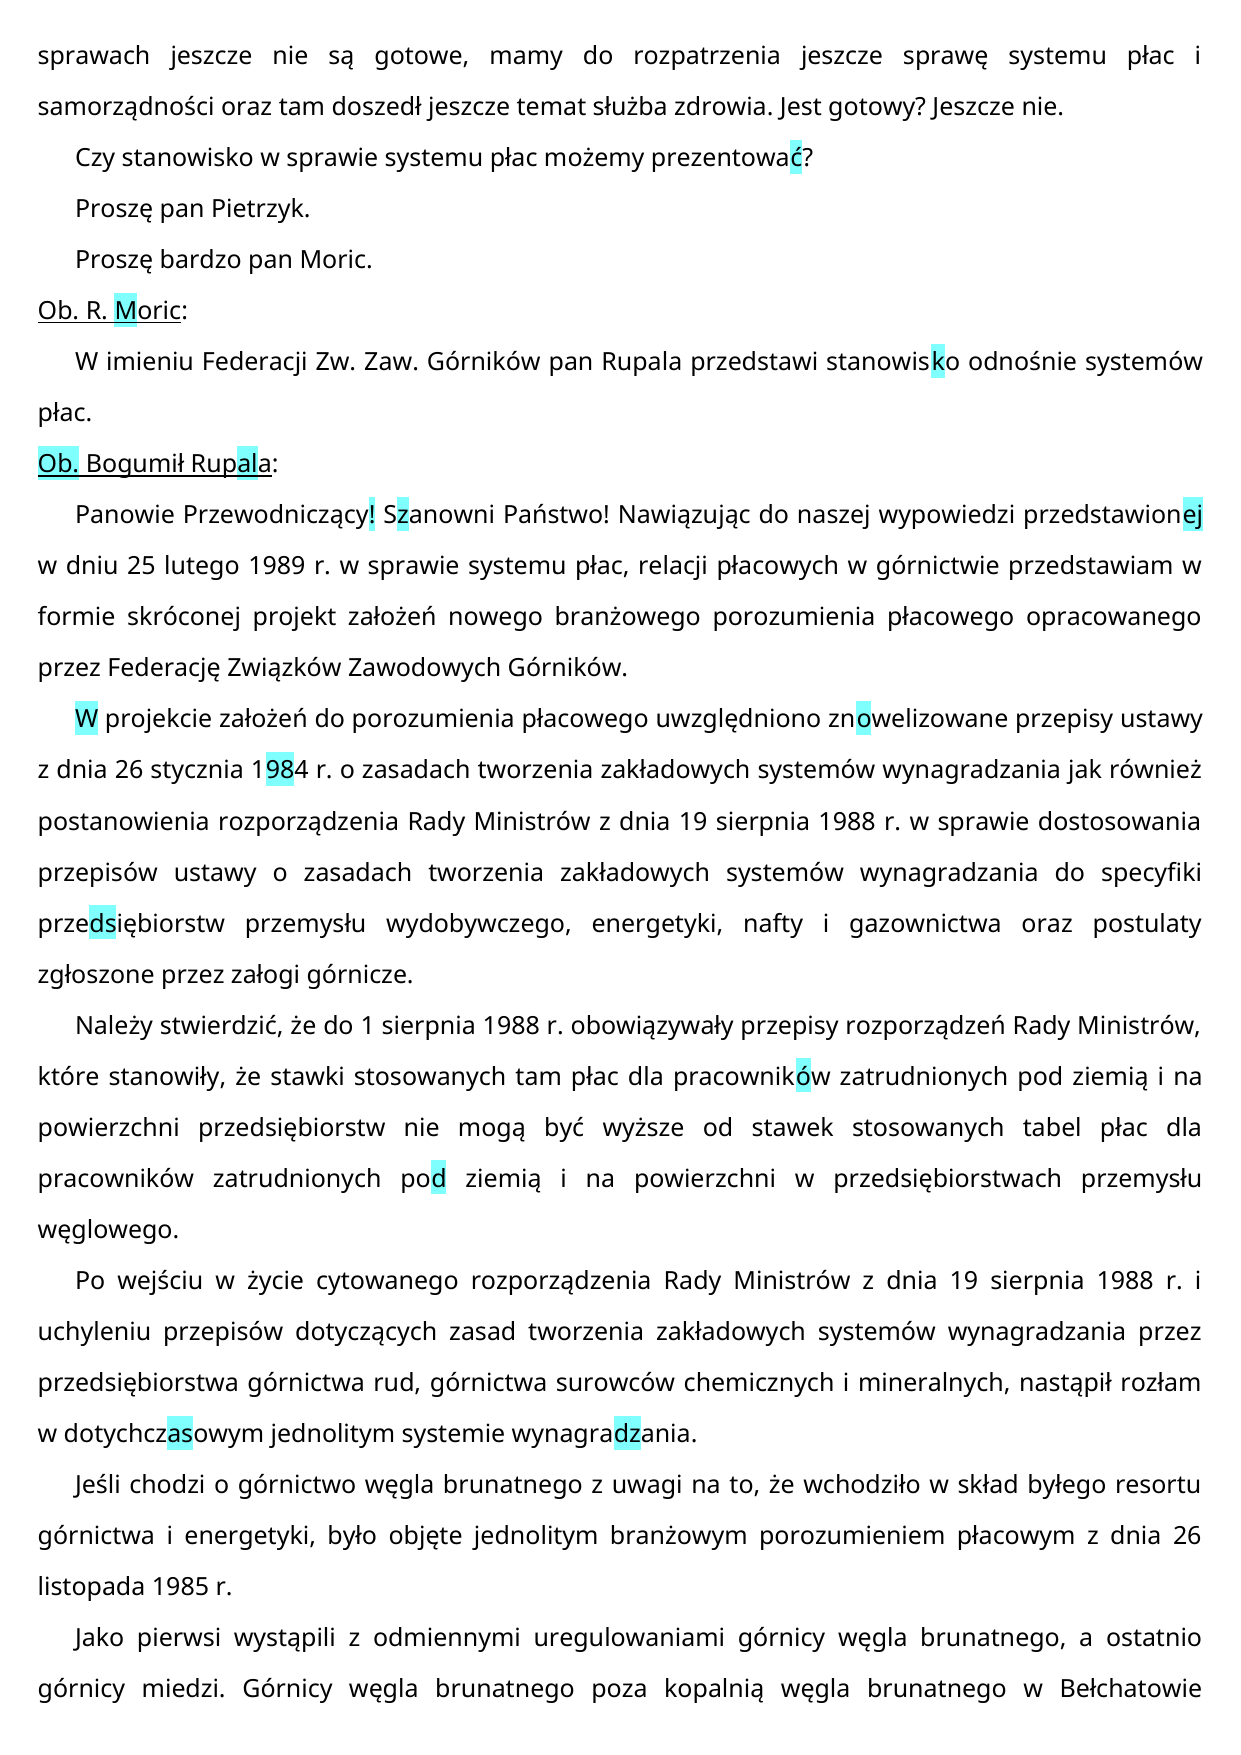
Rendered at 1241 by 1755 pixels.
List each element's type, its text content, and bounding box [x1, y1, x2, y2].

text Proszę bardzo pan Moric. [37, 242, 1203, 276]
text Proszę pan Pietrzyk. [37, 191, 1203, 225]
text W projekcie założeń do porozumienia płacowego uwzględniono znowelizowane przepisy ustawy z dnia 26 stycznia 1984 r. o zasadach tworzenia zakładowych systemów wynagradzania jak również postanowienia rozporządzenia Rady Ministrów z dnia 19 sierpnia 1988 r. w sprawie dostosowania przepisów ustawy o zasadach tworzenia zakładowych systemów wynagradzania do specyfiki przedsiębiorstw przemysłu wydobywczego, energetyki, nafty i gazownictwa oraz postulaty zgłoszone przez załogi górnicze. [37, 701, 1203, 990]
text Czy stanowisko w sprawie systemu płac możemy prezentować? [37, 139, 1203, 174]
text W imieniu Federacji Zw. Zaw. Górników pan Rupala przedstawi stanowisko odnośnie systemów płac. [37, 344, 1203, 429]
text Po wejściu w życie cytowanego rozporządzenia Rady Ministrów z dnia 19 sierpnia 1988 r. i uchyleniu przepisów dotyczących zasad tworzenia zakładowych systemów wynagradzania przez przedsiębiorstwa górnictwa rud, górnictwa surowców chemicznych i mineralnych, nastąpił rozłam w dotychczasowym jednolitym systemie wynagradzania. [37, 1262, 1203, 1450]
text Jako pierwsi wystąpili z odmiennymi uregulowaniami górnicy węgla brunatnego, a ostatnio górnicy miedzi. Górnicy węgla brunatnego poza kopalnią węgla brunatnego w Bełchatowie [37, 1620, 1203, 1705]
text Ob. Bogumił Rupala: [37, 446, 1203, 480]
text Panowie Przewodniczący! Szanowni Państwo! Nawiązując do naszej wypowiedzi przedstawionej w dniu 25 lutego 1989 r. w sprawie systemu płac, relacji płacowych w górnictwie przedstawiam w formie skróconej projekt założeń nowego branżowego porozumienia płacowego opracowanego przez Federację Związków Zawodowych Górników. [37, 497, 1203, 684]
text Jeśli chodzi o górnictwo węgla brunatnego z uwagi na to, że wchodziło w skład byłego resortu górnictwa i energetyki, było objęte jednolitym branżowym porozumieniem płacowym z dnia 26 listopada 1985 r. [37, 1467, 1203, 1603]
text sprawach jeszcze nie są gotowe, mamy do rozpatrzenia jeszcze sprawę systemu płac i samorządności oraz tam doszedł jeszcze temat służba zdrowia. Jest gotowy? Jeszcze nie. [37, 37, 1203, 123]
text Należy stwierdzić, że do 1 sierpnia 1988 r. obowiązywały przepisy rozporządzeń Rady Ministrów, które stanowiły, że stawki stosowanych tam płac dla pracowników zatrudnionych pod ziemią i na powierzchni przedsiębiorstw nie mogą być wyższe od stawek stosowanych tabel płac dla pracowników zatrudnionych pod ziemią i na powierzchni w przedsiębiorstwach przemysłu węglowego. [37, 1007, 1203, 1246]
text Ob. R. Moric: [37, 293, 1203, 327]
